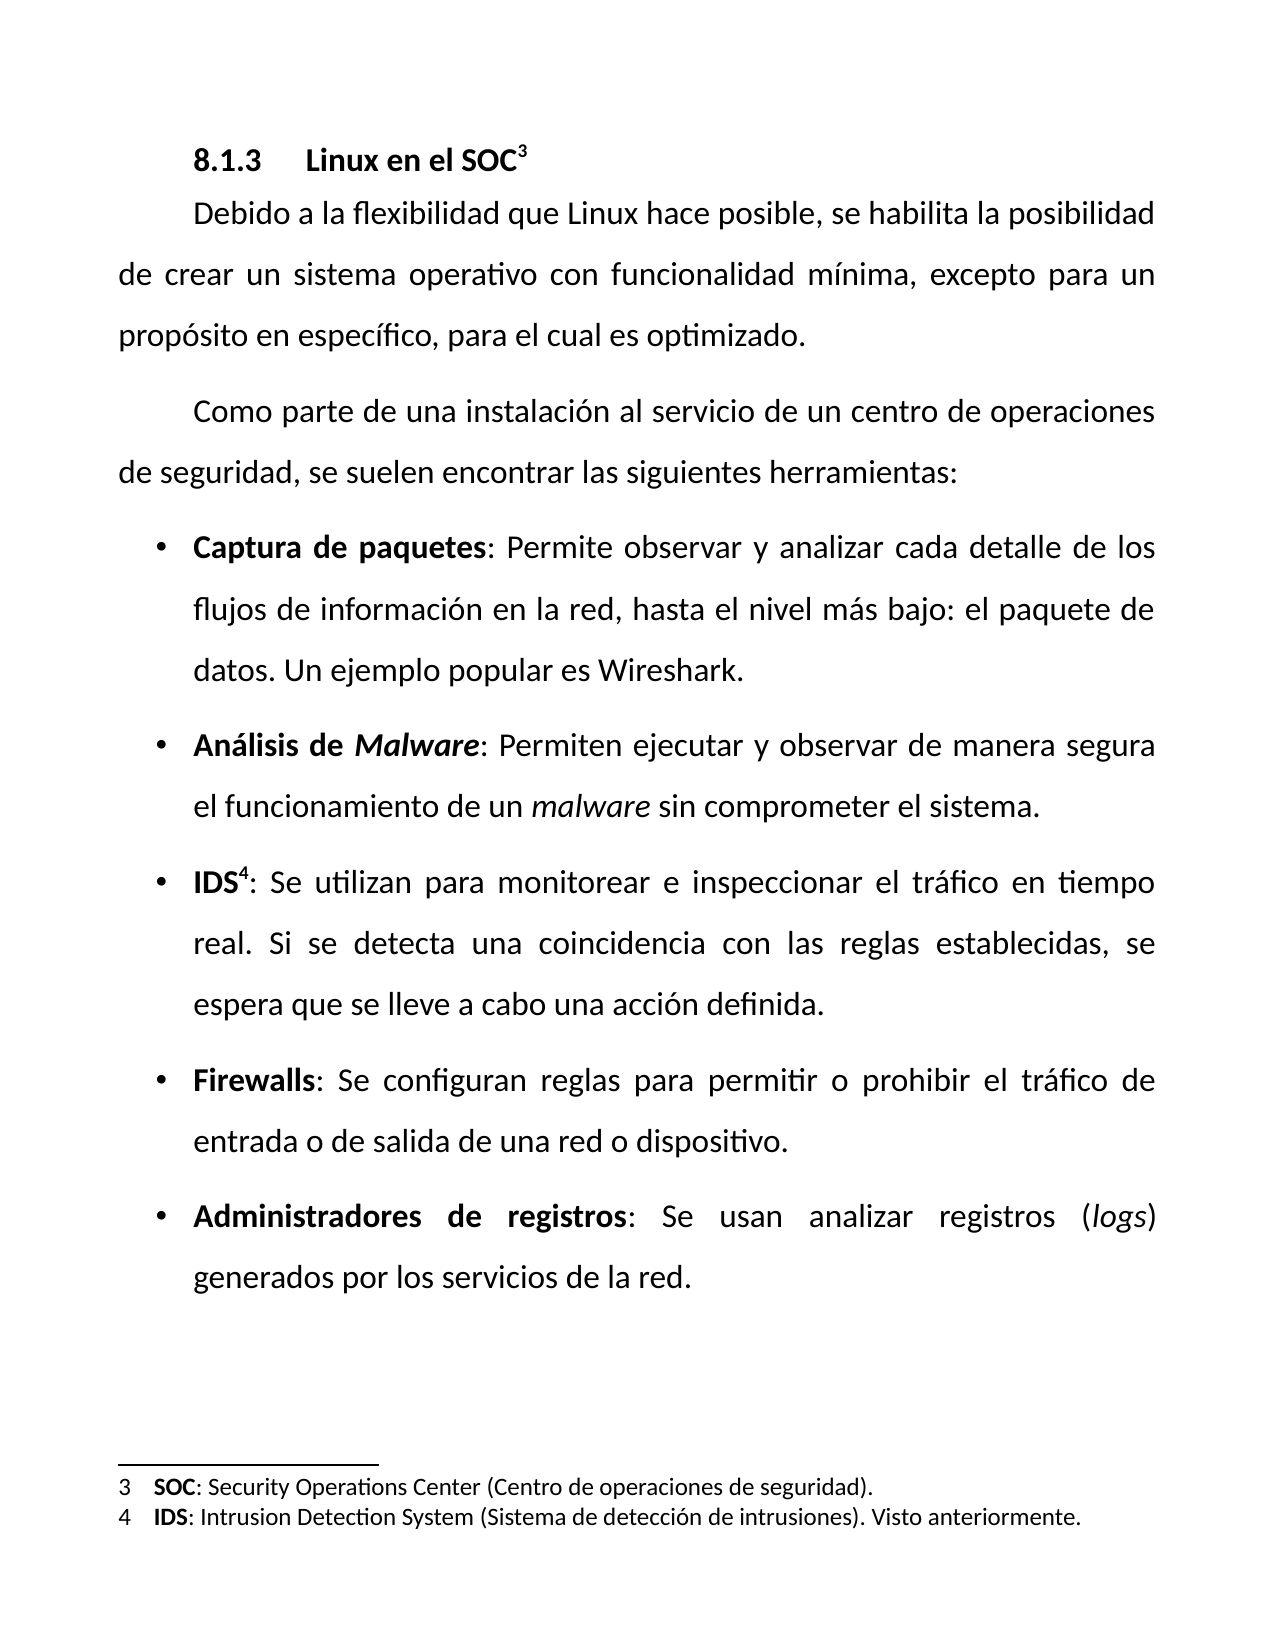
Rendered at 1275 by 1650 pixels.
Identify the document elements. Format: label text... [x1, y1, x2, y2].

list Captura de paquetes: Permite observar y analizar cada detalle de los flujos de información en la red, hasta el nivel más bajo: el paquete de datos. Un ejemplo popular es Wireshark. [156, 527, 1157, 689]
list Administradores de registros: Se usan analizar registros (logs) generados por los servicios de la red. [156, 1195, 1157, 1297]
text Como parte de una instalación al servicio de un centro de operaciones de seguridad, se suelen encontrar las siguientes herramientas: [118, 390, 1157, 492]
list IDS: Intrusion Detection System (Sistema de detección de intrusiones). Visto anteriormente. [118, 1501, 1157, 1532]
list Análisis de Malware: Permiten ejecutar y observar de manera segura el funcionamiento de un malware sin comprometer el sistema. [156, 724, 1157, 826]
text SOC: Security Operations Center (Centro de operaciones de seguridad). [118, 1471, 1157, 1501]
text Debido a la flexibilidad que Linux hace posible, se habilita la posibilidad de crear un sistema operativo con funcionalidad mínima, excepto para un propósito en específico, para el cual es optimizado. [118, 192, 1157, 355]
list IDS: Se utilizan para monitorear e inspeccionar el tráfico en tiempo real. Si se detecta una coincidencia con las reglas establecidas, se espera que se lleve a cabo una acción definida. [156, 861, 1157, 1024]
list Firewalls: Se configuran reglas para permitir o prohibir el tráfico de entrada o de salida de una red o dispositivo. [156, 1059, 1157, 1160]
subtitle Linux en el SOC [193, 139, 1157, 180]
